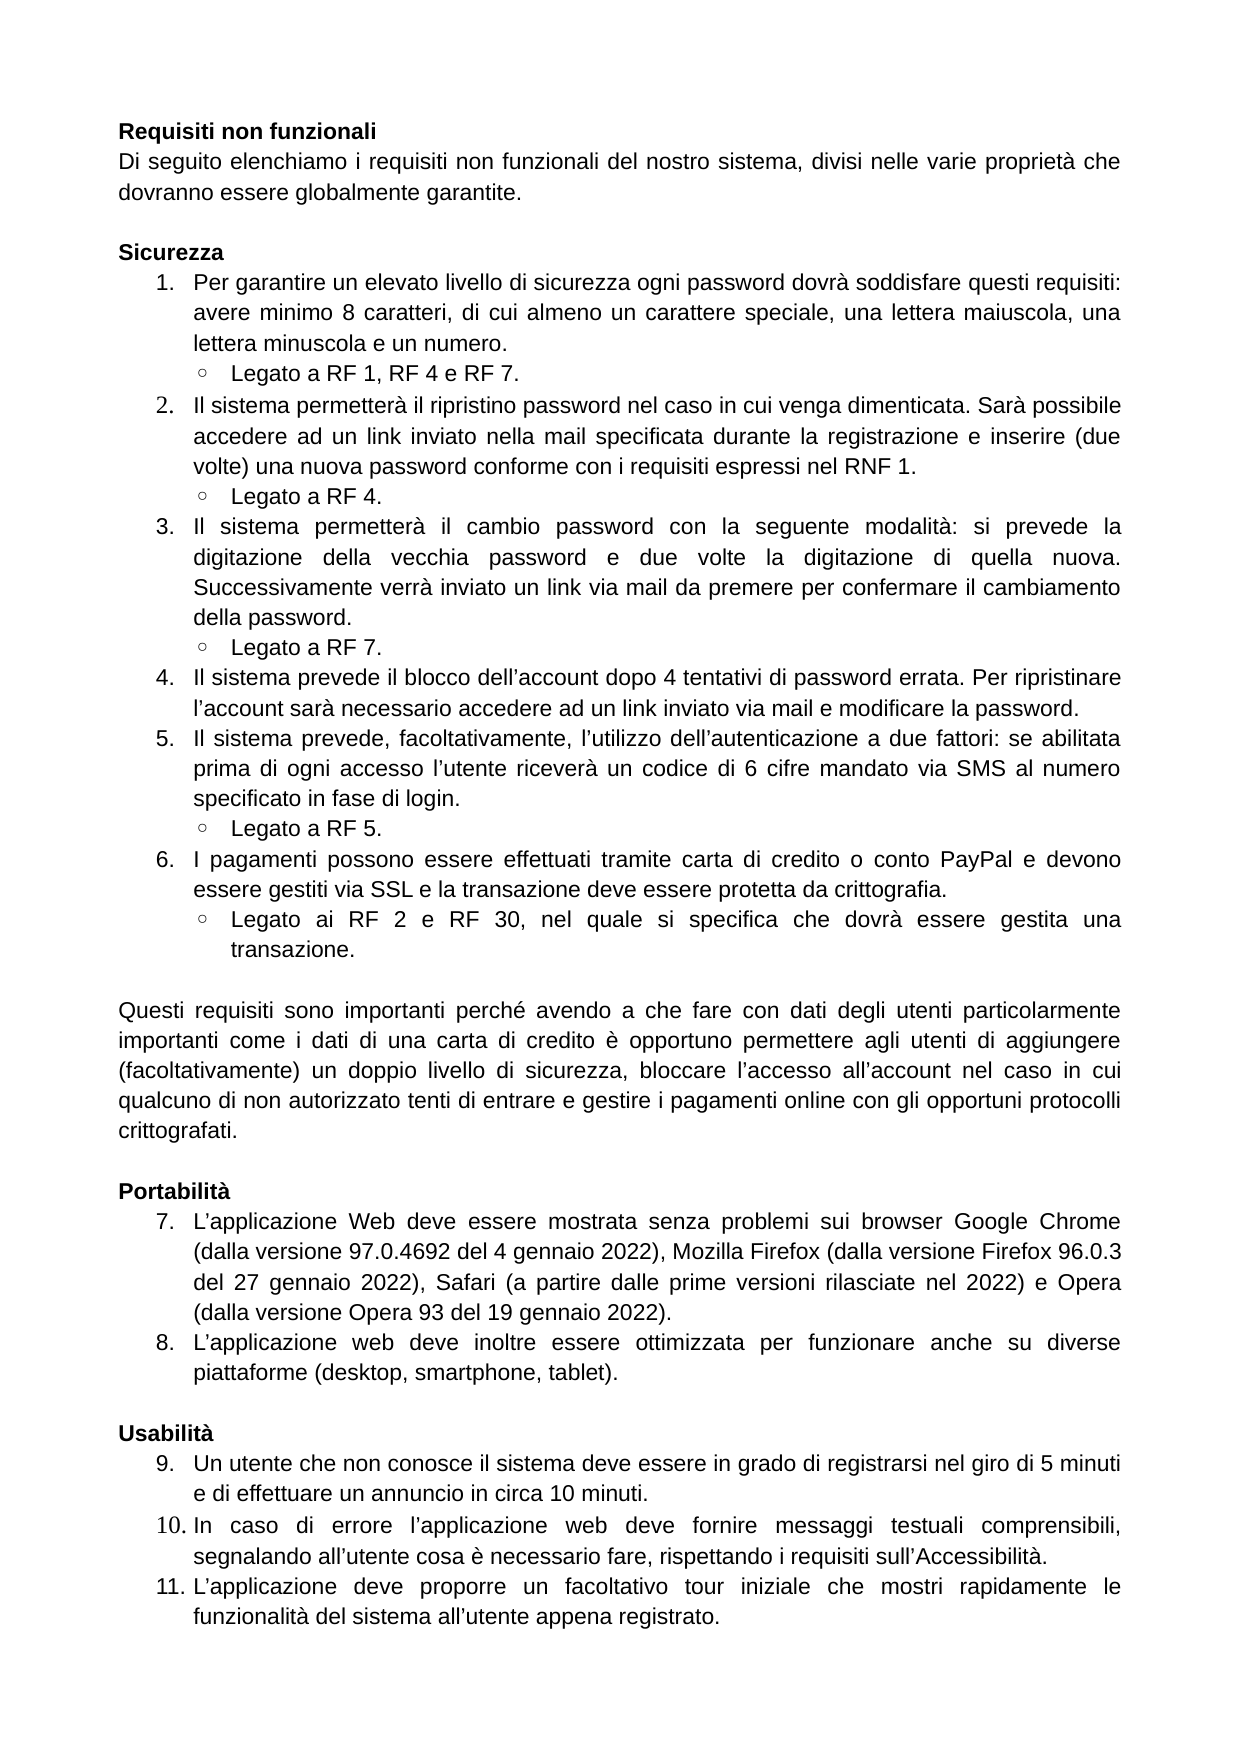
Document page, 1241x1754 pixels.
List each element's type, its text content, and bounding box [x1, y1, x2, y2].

text Portabilità [118, 1178, 1122, 1204]
list L’applicazione deve proporre un facoltativo tour iniziale che mostri rapidamente le funzionalità del sistema all’utente appena registrato. [156, 1573, 1122, 1629]
list Per garantire un elevato livello di sicurezza ogni password dovrà soddisfare questi requisiti: avere minimo 8 caratteri, di cui almeno un carattere speciale, una lettera maiuscola, una lettera minuscola e un numero. [156, 269, 1122, 356]
list Legato ai RF 2 e RF 30, nel quale si specifica che dovrà essere gestita una transazione. [193, 906, 1122, 962]
text Questi requisiti sono importanti perché avendo a che fare con dati degli utenti particolarmente importanti come i dati di una carta di credito è opportuno permettere agli utenti di aggiungere (facoltativamente) un doppio livello di sicurezza, bloccare l’accesso all’account nel caso in cui qualcuno di non autorizzato tenti di entrare e gestire i pagamenti online con gli opportuni protocolli crittografati. [118, 997, 1122, 1144]
text Sicurezza [118, 239, 1122, 265]
text Usabilità [118, 1419, 1122, 1446]
list Un utente che non conosce il sistema deve essere in grado di registrarsi nel giro di 5 minuti e di effettuare un annuncio in circa 10 minuti. [156, 1450, 1122, 1506]
list Il sistema prevede, facoltativamente, l’utilizzo dell’autenticazione a due fattori: se abilitata prima di ogni accesso l’utente riceverà un codice di 6 cifre mandato via SMS al numero specificato in fase di login. [156, 725, 1122, 811]
list L’applicazione Web deve essere mostrata senza problemi sui browser Google Chrome (dalla versione 97.0.4692 del 4 gennaio 2022), Mozilla Firefox (dalla versione Firefox 96.0.3 del 27 gennaio 2022), Safari (a partire dalle prime versioni rilasciate nel 2022) e Opera (dalla versione Opera 93 del 19 gennaio 2022). [156, 1208, 1122, 1325]
list Il sistema permetterà il ripristino password nel caso in cui venga dimenticata. Sarà possibile accedere ad un link inviato nella mail specificata durante la registrazione e inserire (due volte) una nuova password conforme con i requisiti espressi nel RNF 1. [156, 390, 1122, 479]
text Requisiti non funzionali [118, 118, 1122, 144]
list In caso di errore l’applicazione web deve fornire messaggi testuali comprensibili, segnalando all’utente cosa è necessario fare, rispettando i requisiti sull’Accessibilità. [156, 1510, 1122, 1569]
list I pagamenti possono essere effettuati tramite carta di credito o conto PayPal e devono essere gestiti via SSL e la transazione deve essere protetta da crittografia. [156, 846, 1122, 902]
list Il sistema permetterà il cambio password con la seguente modalità: si prevede la digitazione della vecchia password e due volte la digitazione di quella nuova. Successivamente verrà inviato un link via mail da premere per confermare il cambiamento della password. [156, 513, 1122, 630]
list L’applicazione web deve inoltre essere ottimizzata per funzionare anche su diverse piattaforme (desktop, smartphone, tablet). [156, 1329, 1122, 1385]
list Legato a RF 4. [193, 483, 1122, 509]
list Legato a RF 7. [193, 634, 1122, 660]
text Di seguito elenchiamo i requisiti non funzionali del nostro sistema, divisi nelle varie proprietà che dovranno essere globalmente garantite. [118, 148, 1122, 205]
list Legato a RF 5. [193, 815, 1122, 842]
list Legato a RF 1, RF 4 e RF 7. [193, 360, 1122, 386]
list Il sistema prevede il blocco dell’account dopo 4 tentativi di password errata. Per ripristinare l’account sarà necessario accedere ad un link inviato via mail e modificare la password. [156, 664, 1122, 721]
